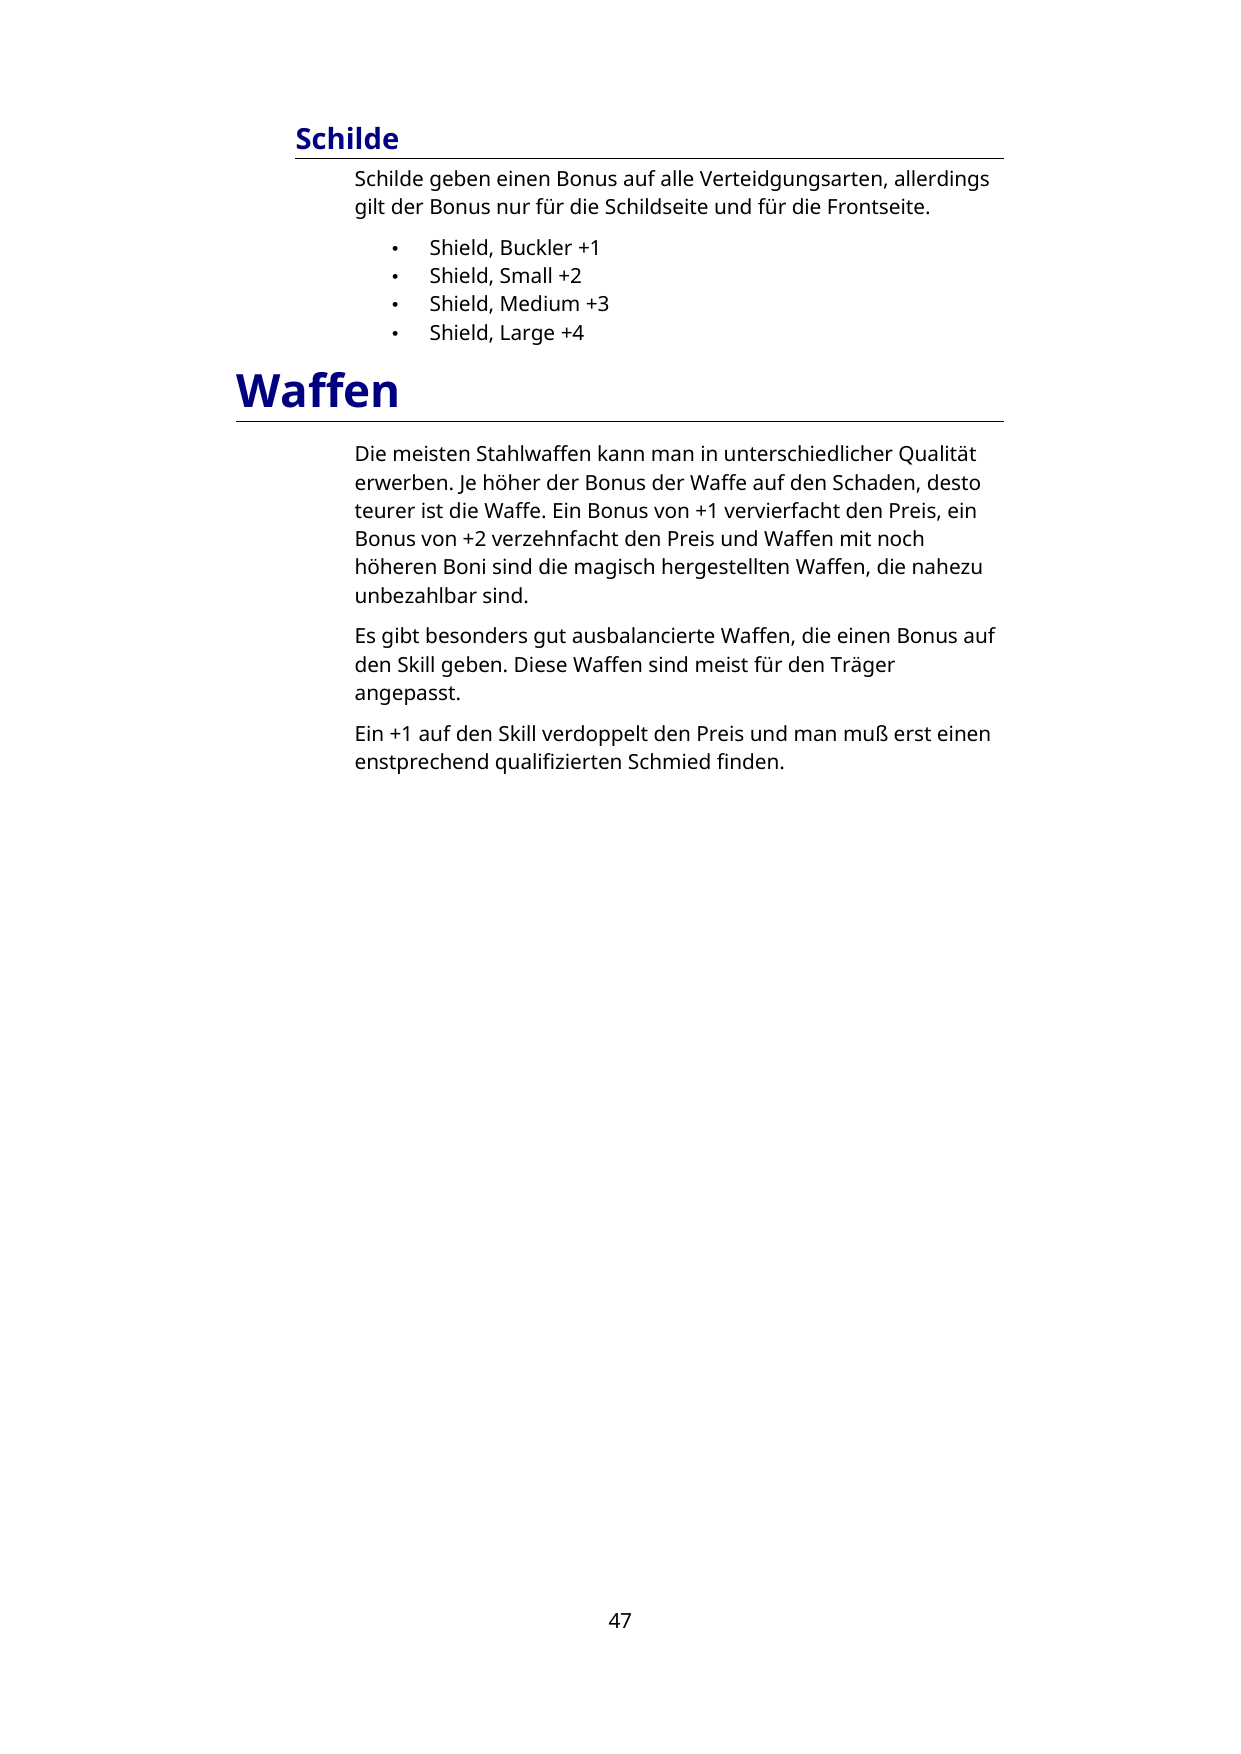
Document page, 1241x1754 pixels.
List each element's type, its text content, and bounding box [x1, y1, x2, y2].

subtitle Waffen [236, 358, 1004, 421]
list Shield, Large +4 [392, 318, 1004, 346]
text Es gibt besonders gut ausbalancierte Waffen, die einen Bonus auf den Skill geben. Diese Waffen sind meist für den Träger angepasst. [354, 621, 1004, 706]
text Die meisten Stahlwaffen kann man in unterschiedlicher Qualität erwerben. Je höher der Bonus der Waffe auf den Schaden, desto teurer ist die Waffe. Ein Bonus von +1 vervierfacht den Preis, ein Bonus von +2 verzehnfacht den Preis und Waffen mit noch höheren Boni sind die magisch hergestellten Waffen, die nahezu unbezahlbar sind. [354, 439, 1004, 609]
subtitle Schilde [295, 118, 1004, 158]
list Shield, Medium +3 [392, 289, 1004, 318]
list Shield, Small +2 [392, 261, 1004, 289]
text Schilde geben einen Bonus auf alle Verteidgungsarten, allerdings gilt der Bonus nur für die Schildseite und für die Frontseite. [354, 164, 1004, 220]
list Shield, Buckler +1 [392, 233, 1004, 261]
text Ein +1 auf den Skill verdoppelt den Preis und man muß erst einen enstprechend qualifizierten Schmied finden. [354, 719, 1004, 775]
